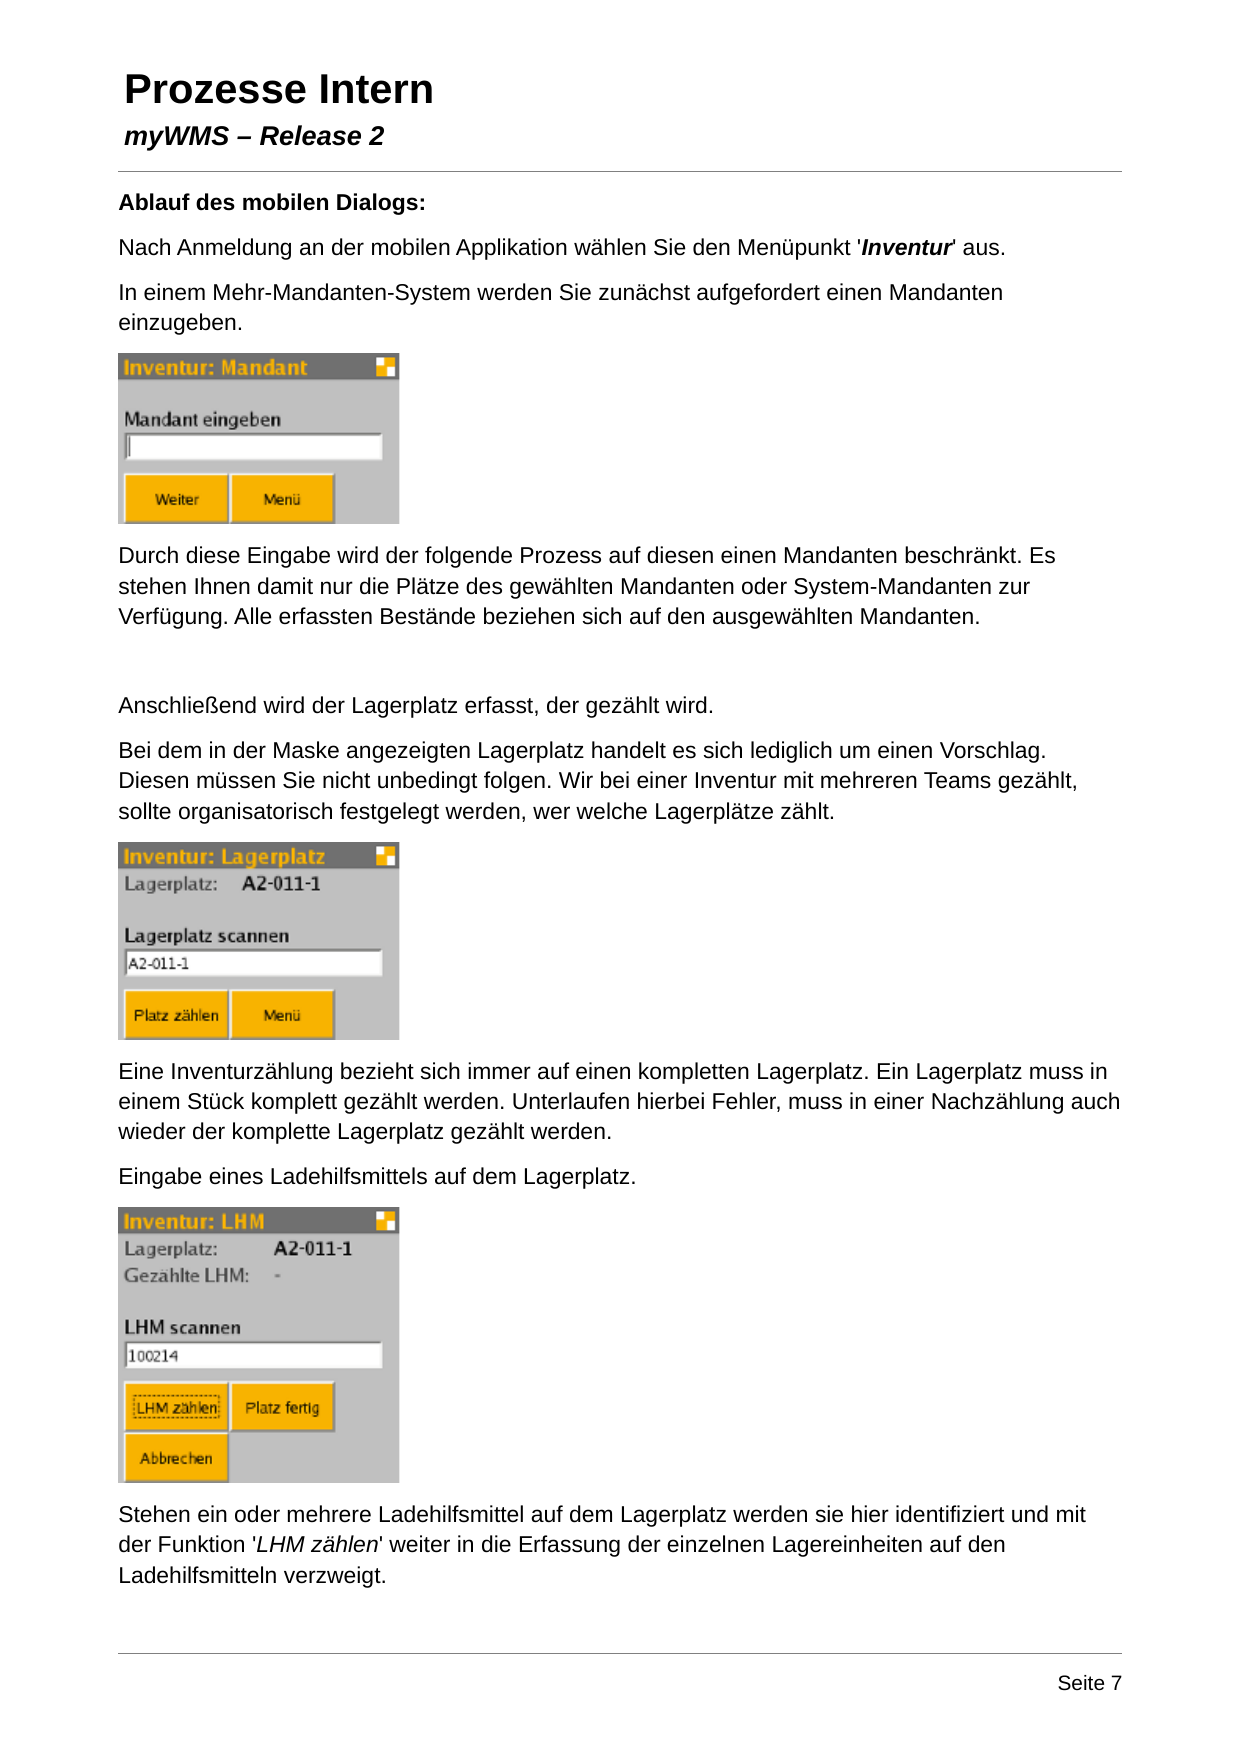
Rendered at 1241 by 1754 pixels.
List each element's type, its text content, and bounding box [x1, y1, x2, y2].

text Durch diese Eingabe wird der folgende Prozess auf diesen einen Mandanten beschränkt. Es stehen Ihnen damit nur die Plätze des gewählten Mandanten oder System-Mandanten zur Verfügung. Alle erfassten Bestände beziehen sich auf den ausgewählten Mandanten. [118, 542, 1122, 629]
text Eine Inventurzählung bezieht sich immer auf einen kompletten Lagerplatz. Ein Lagerplatz muss in einem Stück komplett gezählt werden. Unterlaufen hierbei Fehler, muss in einer Nachzählung auch wieder der komplette Lagerplatz gezählt werden. [118, 1058, 1122, 1144]
text Stehen ein oder mehrere Ladehilfsmittel auf dem Lagerplatz werden sie hier identifiziert und mit der Funktion 'LHM zählen' weiter in die Erfassung der einzelnen Lagereinheiten auf den Ladehilfsmitteln verzweigt. [118, 1501, 1122, 1588]
picture [118, 353, 400, 524]
text Bei dem in der Maske angezeigten Lagerplatz handelt es sich lediglich um einen Vorschlag. Diesen müssen Sie nicht unbedingt folgen. Wir bei einer Inventur mit mehreren Teams gezählt, sollte organisatorisch festgelegt werden, wer welche Lagerplätze zählt. [118, 737, 1122, 824]
picture [118, 842, 400, 1040]
text Eingabe eines Ladehilfsmittels auf dem Lagerplatz. [118, 1163, 1122, 1189]
text Ablauf des mobilen Dialogs: [118, 189, 1122, 216]
picture [118, 1207, 400, 1483]
text Anschließend wird der Lagerplatz erfasst, der gezählt wird. [118, 692, 1122, 719]
text In einem Mehr-Mandanten-System werden Sie zunächst aufgefordert einen Mandanten einzugeben. [118, 279, 1122, 335]
text Nach Anmeldung an der mobilen Applikation wählen Sie den Menüpunkt 'Inventur' aus. [118, 234, 1122, 260]
